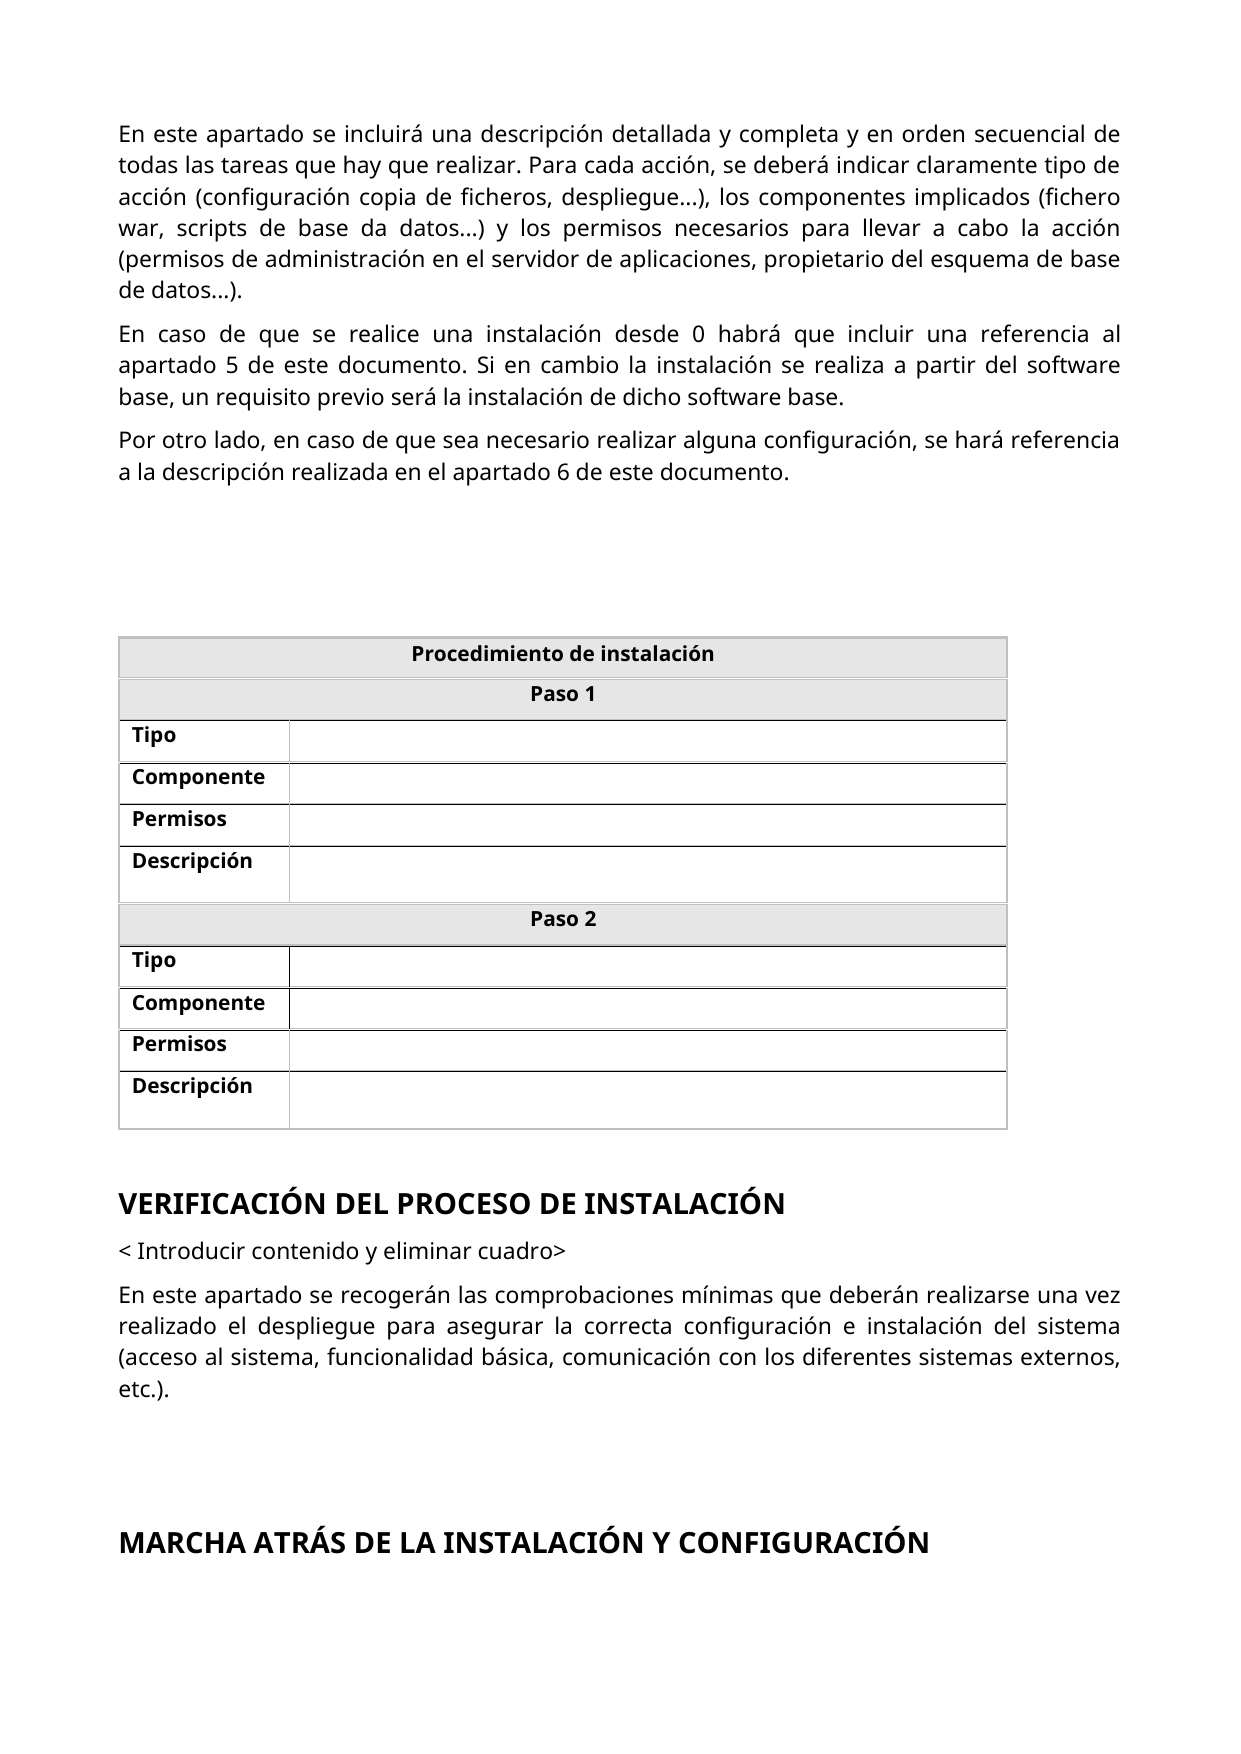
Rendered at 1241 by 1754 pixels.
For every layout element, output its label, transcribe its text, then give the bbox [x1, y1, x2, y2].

text < Introducir contenido y eliminar cuadro> [118, 1235, 1122, 1266]
table_cell [290, 847, 1006, 902]
table_cell Permisos [120, 1031, 289, 1070]
table_cell [290, 1072, 1006, 1128]
table_cell [290, 805, 1006, 845]
text VERIFICACIÓN DEL PROCESO DE INSTALACIÓN [118, 1183, 1122, 1223]
table_cell [290, 764, 1006, 803]
table_cell Componente [120, 764, 289, 803]
table_cell Paso 2 [120, 905, 1006, 944]
table_cell [290, 1031, 1006, 1070]
table_cell Permisos [120, 805, 289, 845]
table_cell [290, 721, 1006, 761]
table_cell [290, 989, 1006, 1028]
table_cell [290, 947, 1006, 986]
table_header Procedimiento de instalación [120, 639, 1006, 677]
text En caso de que se realice una instalación desde 0 habrá que incluir una referencia al apartado 5 de este documento. Si en cambio la instalación se realiza a partir del software base, un requisito previo será la instalación de dicho software base. [118, 318, 1122, 412]
table_cell Componente [120, 989, 289, 1028]
text Por otro lado, en caso de que sea necesario realizar alguna configuración, se hará referencia a la descripción realizada en el apartado 6 de este documento. [118, 424, 1122, 487]
table_cell Descripción [120, 847, 289, 902]
table_cell Tipo [120, 721, 289, 761]
text MARCHA ATRÁS DE LA INSTALACIÓN Y CONFIGURACIÓN [118, 1522, 1122, 1562]
text En este apartado se incluirá una descripción detallada y completa y en orden secuencial de todas las tareas que hay que realizar. Para cada acción, se deberá indicar claramente tipo de acción (configuración copia de ficheros, despliegue...), los componentes implicados (fichero war, scripts de base da datos...) y los permisos necesarios para llevar a cabo la acción (permisos de administración en el servidor de aplicaciones, propietario del esquema de base de datos...). [118, 118, 1122, 306]
text En este apartado se recogerán las comprobaciones mínimas que deberán realizarse una vez realizado el despliegue para asegurar la correcta configuración e instalación del sistema (acceso al sistema, funcionalidad básica, comunicación con los diferentes sistemas externos, etc.). [118, 1279, 1122, 1404]
table_cell Descripción [120, 1072, 289, 1128]
table_cell Tipo [120, 947, 289, 986]
table_cell Paso 1 [120, 680, 1006, 719]
